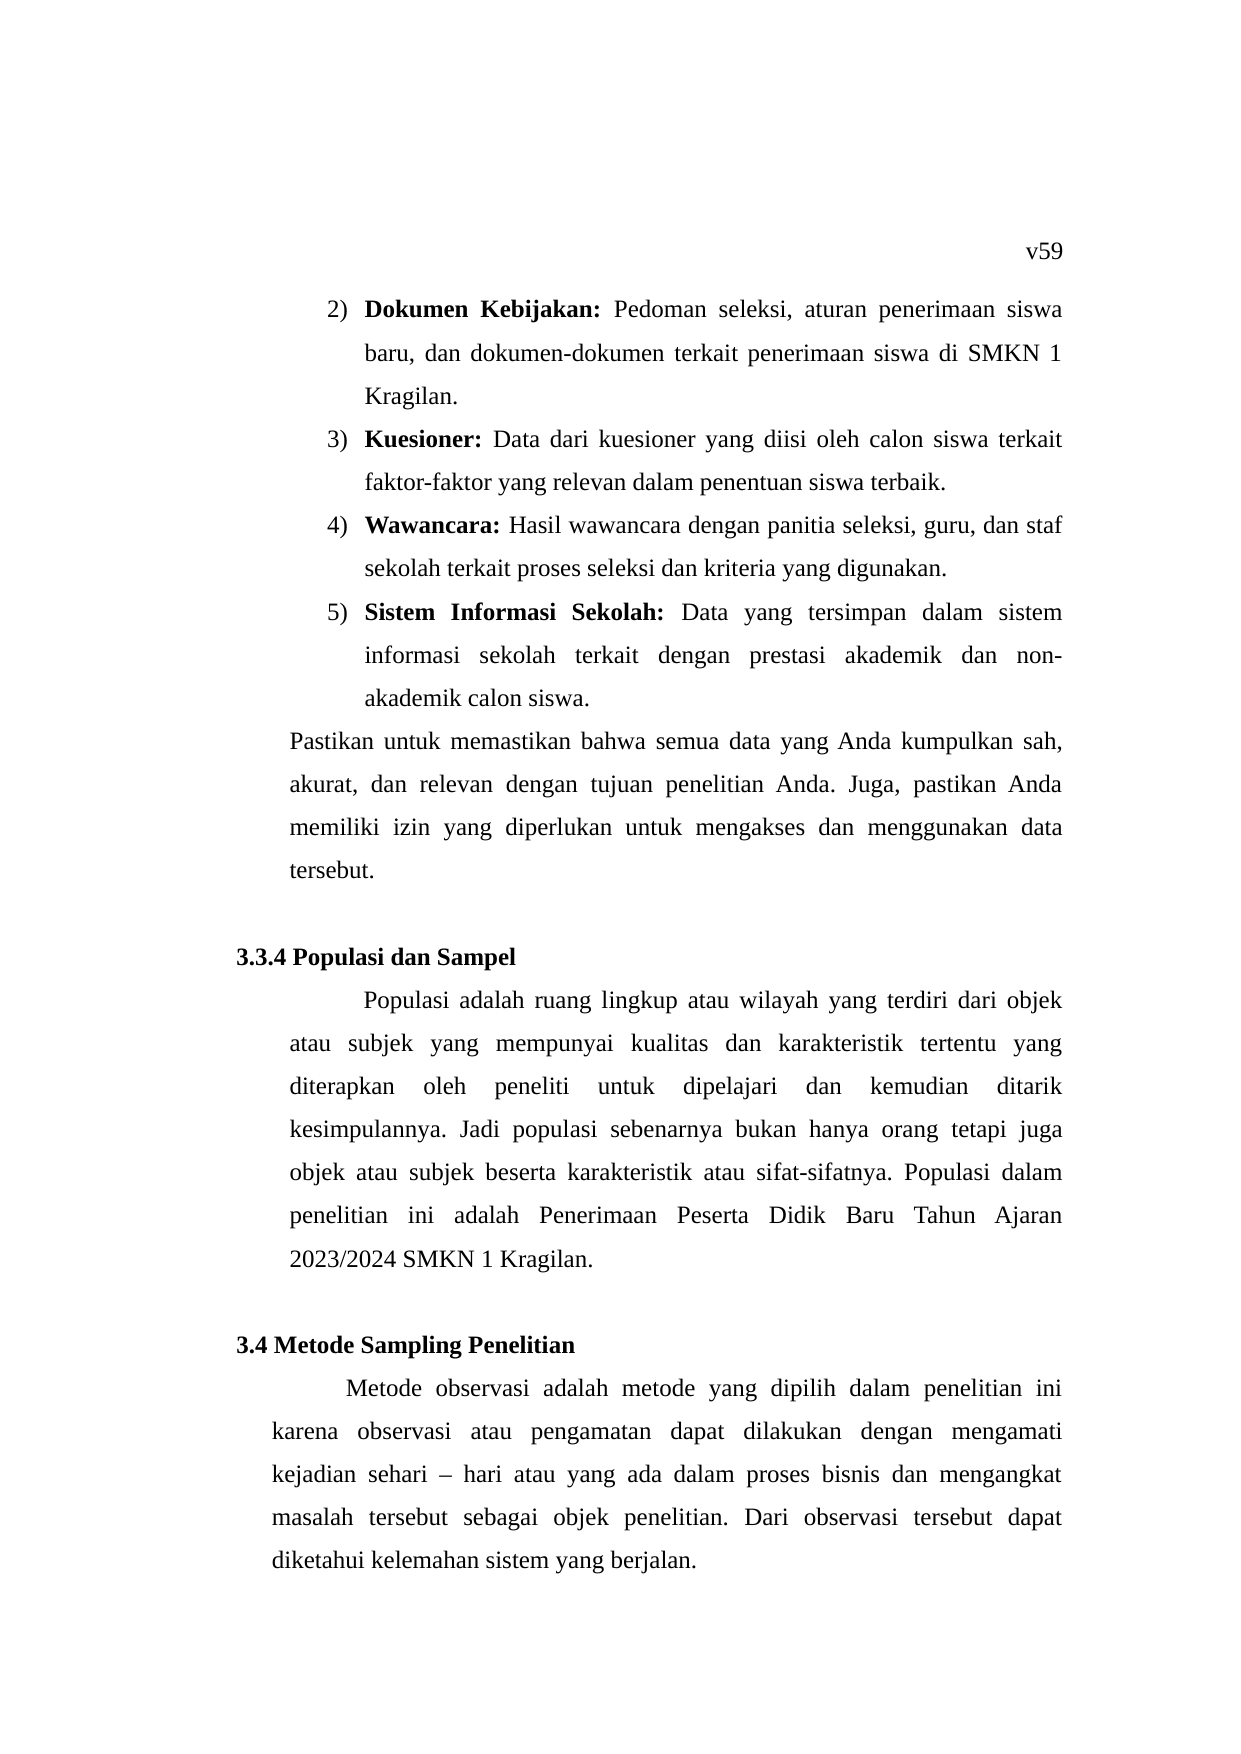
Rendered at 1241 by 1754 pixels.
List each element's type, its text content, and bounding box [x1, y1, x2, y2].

list Wawancara: Hasil wawancara dengan panitia seleksi, guru, dan staf sekolah terkait proses seleksi dan kriteria yang digunakan. [327, 510, 1063, 582]
subtitle 3.3.4 Populasi dan Sampel [236, 942, 1063, 971]
list Sistem Informasi Sekolah: Data yang tersimpan dalam sistem informasi sekolah terkait dengan prestasi akademik dan non-akademik calon siswa. [327, 597, 1063, 712]
text Pastikan untuk memastikan bahwa semua data yang Anda kumpulkan sah, akurat, dan relevan dengan tujuan penelitian Anda. Juga, pastikan Anda memiliki izin yang diperlukan untuk mengakses dan menggunakan data tersebut. [289, 726, 1063, 884]
list Dokumen Kebijakan: Pedoman seleksi, aturan penerimaan siswa baru, dan dokumen-dokumen terkait penerimaan siswa di SMKN 1 Kragilan. [327, 294, 1063, 409]
text Populasi adalah ruang lingkup atau wilayah yang terdiri dari objek atau subjek yang mempunyai kualitas dan karakteristik tertentu yang diterapkan oleh peneliti untuk dipelajari dan kemudian ditarik kesimpulannya. Jadi populasi sebenarnya bukan hanya orang tetapi juga objek atau subjek beserta karakteristik atau sifat-sifatnya. Populasi dalam penelitian ini adalah Penerimaan Peserta Didik Baru Tahun Ajaran 2023/2024 SMKN 1 Kragilan. [289, 985, 1063, 1272]
text Metode observasi adalah metode yang dipilih dalam penelitian ini karena observasi atau pengamatan dapat dilakukan dengan mengamati kejadian sehari – hari atau yang ada dalam proses bisnis dan mengangkat masalah tersebut sebagai objek penelitian. Dari observasi tersebut dapat diketahui kelemahan sistem yang berjalan. [272, 1373, 1063, 1574]
list Kuesioner: Data dari kuesioner yang diisi oleh calon siswa terkait faktor-faktor yang relevan dalam penentuan siswa terbaik. [327, 424, 1063, 496]
subtitle 3.4 Metode Sampling Penelitian [236, 1330, 1063, 1359]
